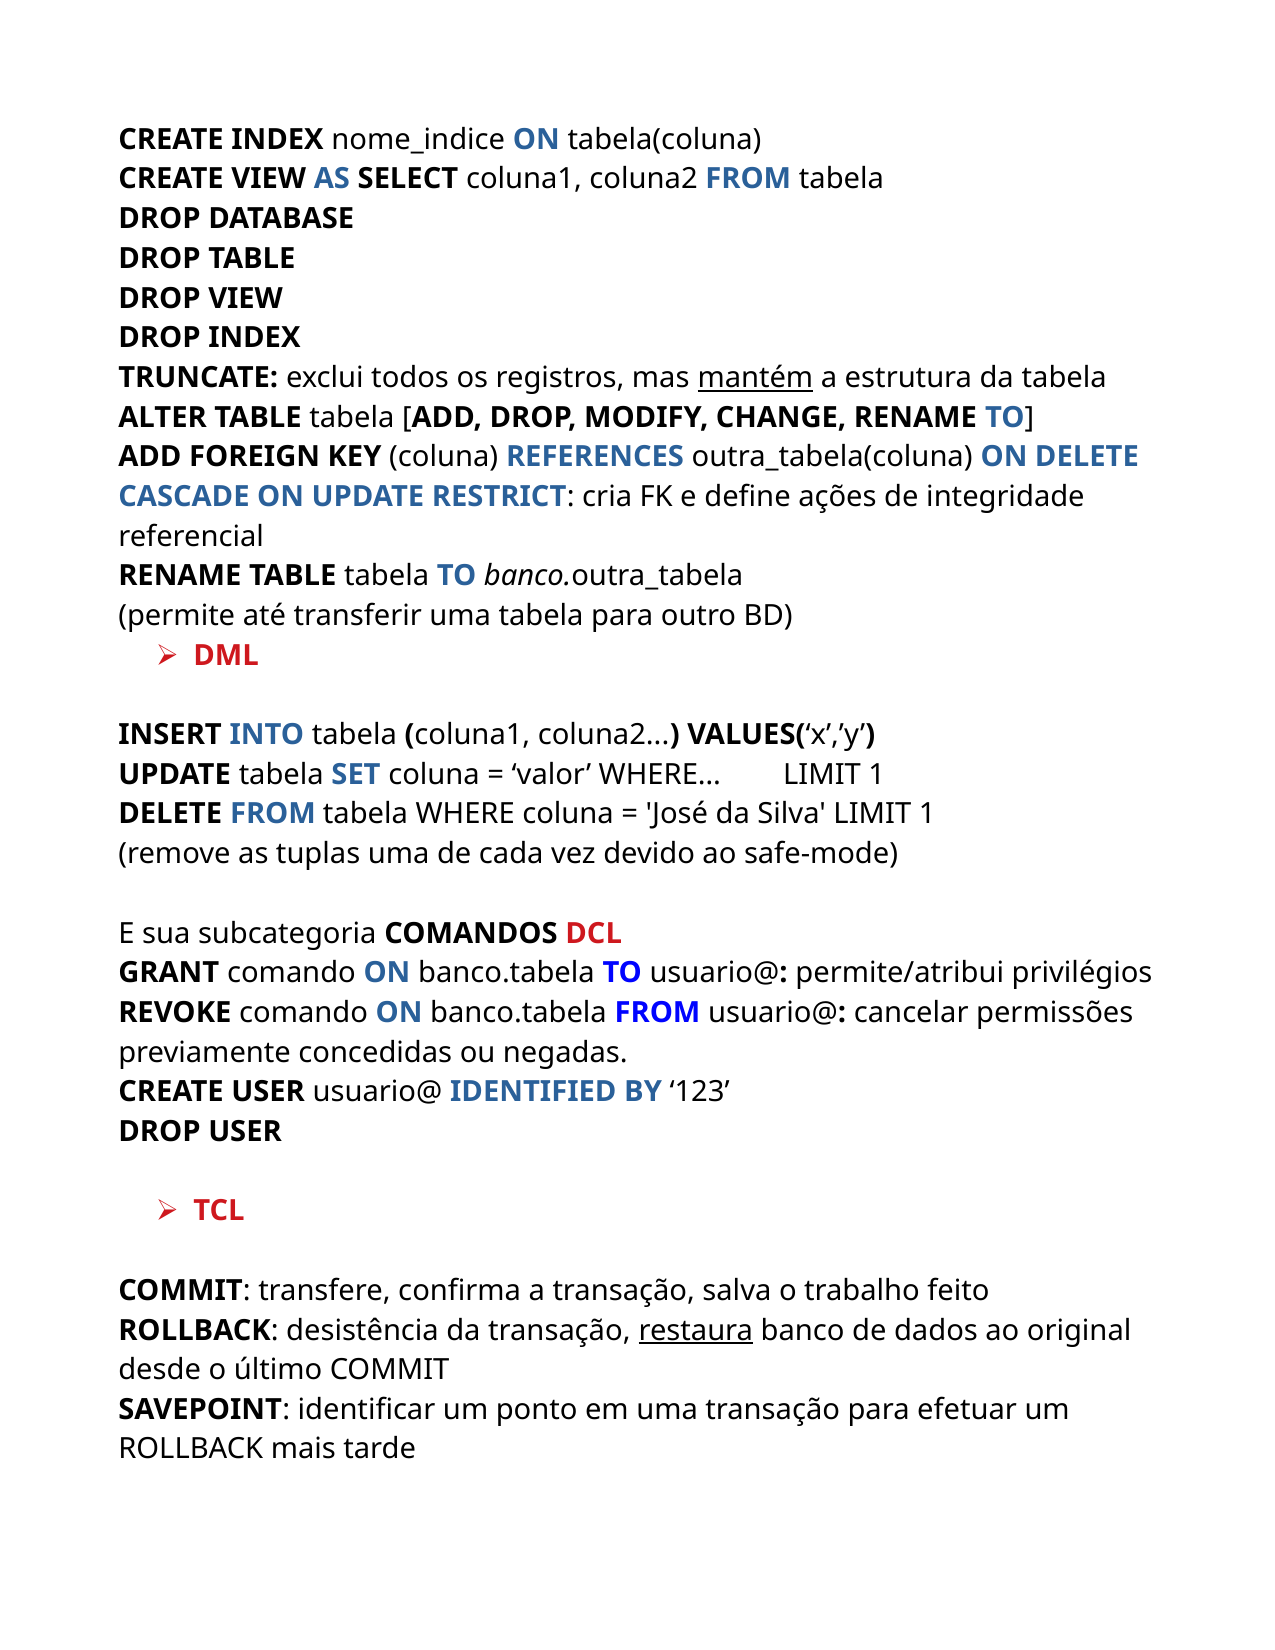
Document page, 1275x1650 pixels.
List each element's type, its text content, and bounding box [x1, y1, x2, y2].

text CREATE VIEW AS SELECT coluna1, coluna2 FROM tabela [118, 158, 1193, 197]
text UPDATE tabela SET coluna = ‘valor’ WHERE… LIMIT 1 [118, 753, 1193, 793]
list DML [156, 634, 1193, 674]
text REVOKE comando ON banco.tabela FROM usuario@: cancelar permissões previamente concedidas ou negadas. [118, 991, 1193, 1071]
text DROP TABLE [118, 237, 1193, 277]
text DROP USER [118, 1110, 1193, 1150]
text DROP VIEW [118, 277, 1193, 317]
text ADD FOREIGN KEY (coluna) REFERENCES outra_tabela(coluna) ON DELETE CASCADE ON UPDATE RESTRICT: cria FK e define ações de integridade referencial [118, 436, 1211, 555]
text ROLLBACK: desistência da transação, restaura banco de dados ao original desde o último COMMIT [118, 1309, 1193, 1388]
text DROP INDEX [118, 317, 1193, 356]
text DELETE FROM tabela WHERE coluna = 'José da Silva' LIMIT 1 (remove as tuplas uma de cada vez devido ao safe-mode) [118, 793, 1193, 872]
text DROP DATABASE [118, 197, 1193, 237]
text COMMIT: transfere, confirma a transação, salva o trabalho feito [118, 1269, 1193, 1309]
text GRANT comando ON banco.tabela TO usuario@: permite/atribui privilégios [118, 952, 1193, 991]
text TRUNCATE: exclui todos os registros, mas mantém a estrutura da tabela [118, 356, 1193, 396]
text ALTER TABLE tabela [ADD, DROP, MODIFY, CHANGE, RENAME TO] [118, 396, 1211, 436]
text INSERT INTO tabela (coluna1, coluna2...) VALUES(‘x’,’y’) [118, 713, 1193, 753]
list TCL [156, 1190, 1193, 1229]
text CREATE USER usuario@ IDENTIFIED BY ‘123’ [118, 1071, 1193, 1110]
text SAVEPOINT: identificar um ponto em uma transação para efetuar um ROLLBACK mais tarde [118, 1388, 1193, 1467]
text CREATE INDEX nome_indice ON tabela(coluna) [118, 118, 1193, 158]
text RENAME TABLE tabela TO banco.outra_tabela (permite até transferir uma tabela para outro BD) [118, 555, 1193, 634]
text E sua subcategoria COMANDOS DCL [118, 912, 1193, 952]
